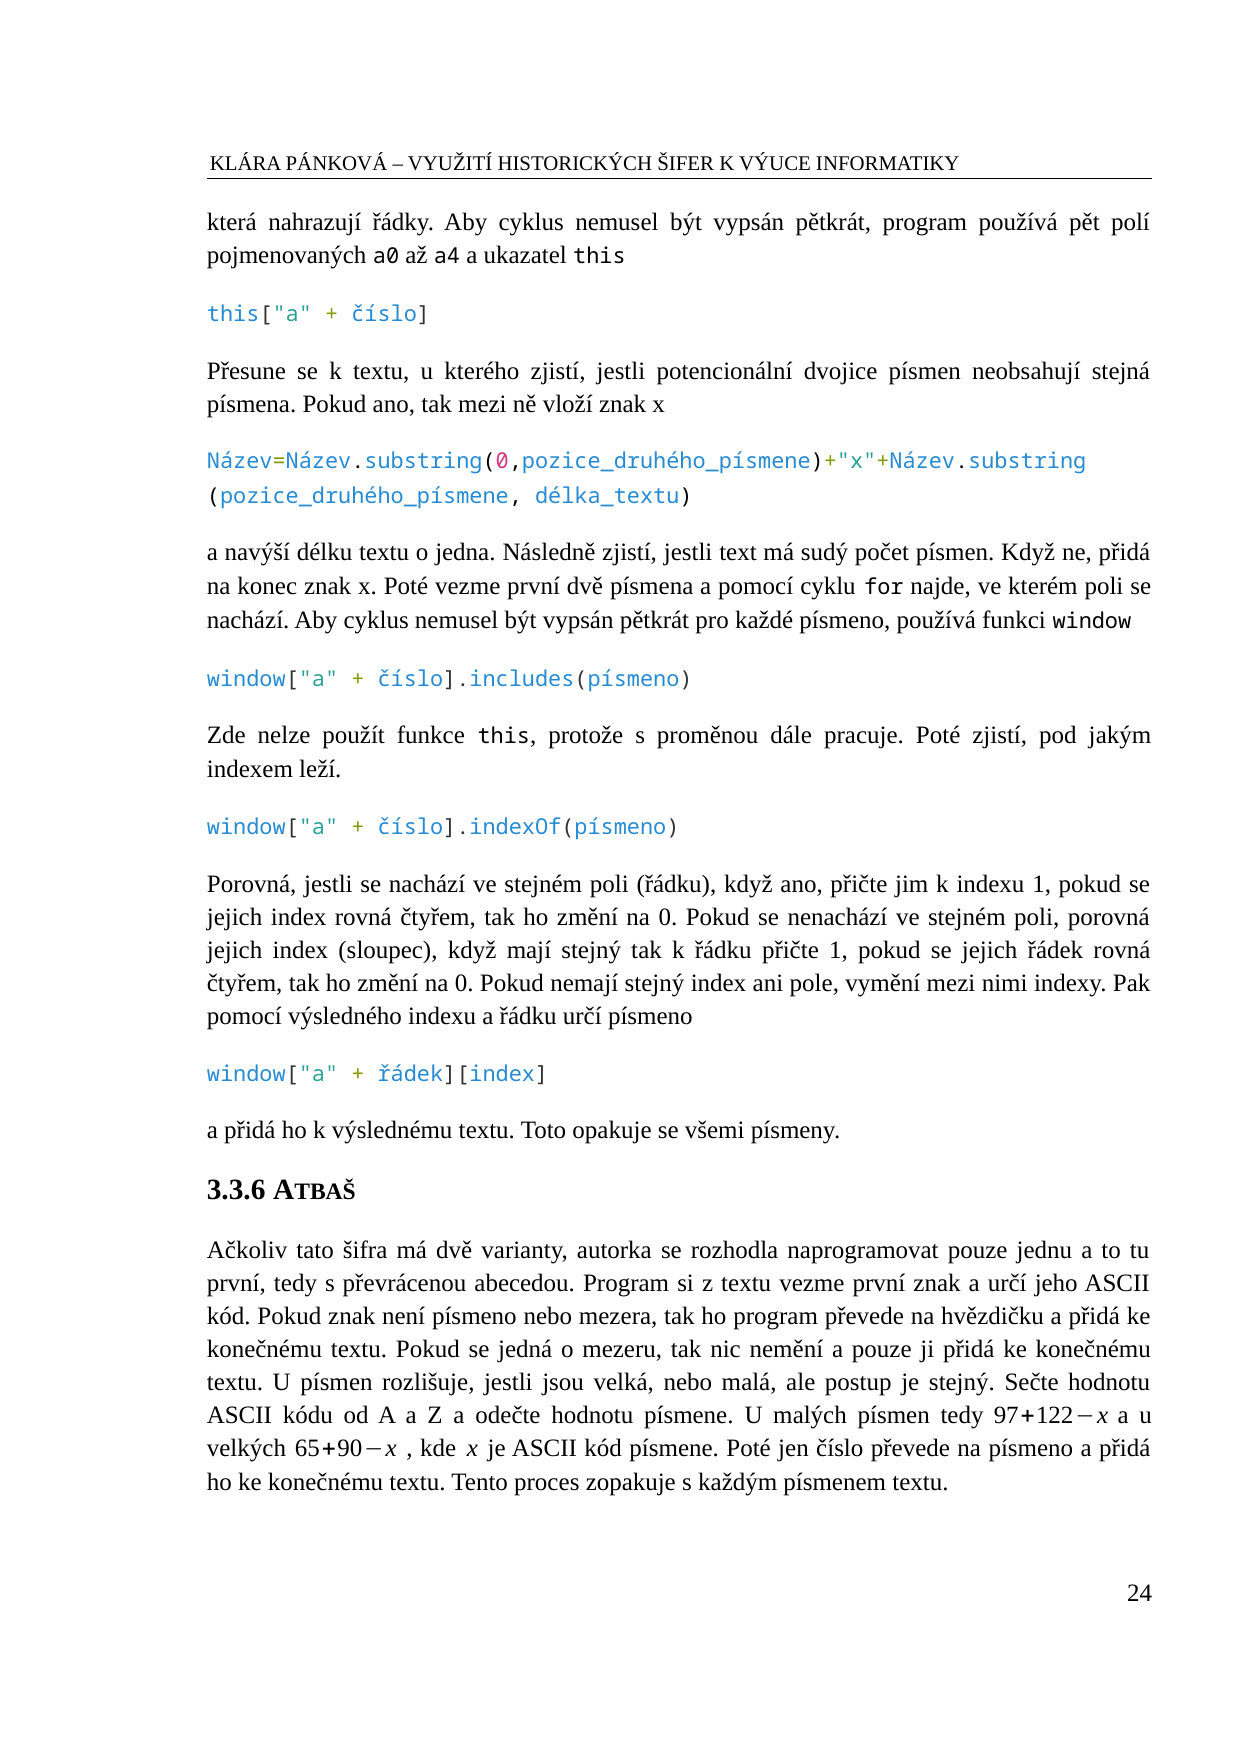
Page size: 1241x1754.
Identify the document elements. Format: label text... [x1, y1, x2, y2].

text Přesune se k textu, u kterého zjistí, jestli potencionální dvojice písmen neobsahují stejná písmena. Pokud ano, tak mezi ně vloží znak x [207, 356, 1152, 418]
text window["a" + řádek][index] [207, 1058, 1152, 1087]
text window["a" + číslo].includes(písmeno) [207, 663, 1152, 692]
text a navýší délku textu o jedna. Následně zjistí, jestli text má sudý počet písmen. Když ne, přidá na konec znak x. Poté vezme první dvě písmena a pomocí cyklu for najde, ve kterém poli se nachází. Aby cyklus nemusel být vypsán pětkrát pro každé písmeno, používá funkci window [207, 537, 1152, 634]
text Porovná, jestli se nachází ve stejném poli (řádku), když ano, přičte jim k indexu 1, pokud se jejich index rovná čtyřem, tak ho změní na 0. Pokud se nenachází ve stejném poli, porovná jejich index (sloupec), když mají stejný tak k řádku přičte 1, pokud se jejich řádek rovná čtyřem, tak ho změní na 0. Pokud nemají stejný index ani pole, vymění mezi nimi indexy. Pak pomocí výsledného indexu a řádku určí písmeno [207, 869, 1152, 1030]
text a přidá ho k výslednému textu. Toto opakuje se všemi písmeny. [207, 1116, 1152, 1144]
text this["a" + číslo] [207, 298, 1152, 328]
text Název=Název.substring(0,pozice_druhého_písmene)+"x"+Název.substring (pozice_druhého_písmene, délka_textu) [207, 446, 1152, 509]
text Zde nelze použít funkce this, protože s proměnou dále pracuje. Poté zjistí, pod jakým indexem leží. [207, 720, 1152, 783]
text která nahrazují řádky. Aby cyklus nemusel být vypsán pětkrát, program používá pět polí pojmenovaných a0 až a4 a ukazatel this [207, 207, 1152, 270]
text Ačkoliv tato šifra má dvě varianty, autorka se rozhodla naprogramovat pouze jednu a to tu první, tedy s převrácenou abecedou. Program si z textu vezme první znak a určí jeho ASCII kód. Pokud znak není písmeno nebo mezera, tak ho program převede na hvězdičku a přidá ke konečnému textu. Pokud se jedná o mezeru, tak nic nemění a pouze ji přidá ke konečnému textu. U písmen rozlišuje, jestli jsou velká, nebo malá, ale postup je stejný. Sečte hodnotu ASCII kódu od A a Z a odečte hodnotu písmene. U malých písmen tedya u velkých, kdeje ASCII kód písmene. Poté jen číslo převede na písmeno a přidá ho ke konečnému textu. Tento proces zopakuje s každým písmenem textu. [207, 1235, 1152, 1495]
text window["a" + číslo].indexOf(písmeno) [207, 811, 1152, 841]
subtitle Atbaš [207, 1172, 1152, 1206]
